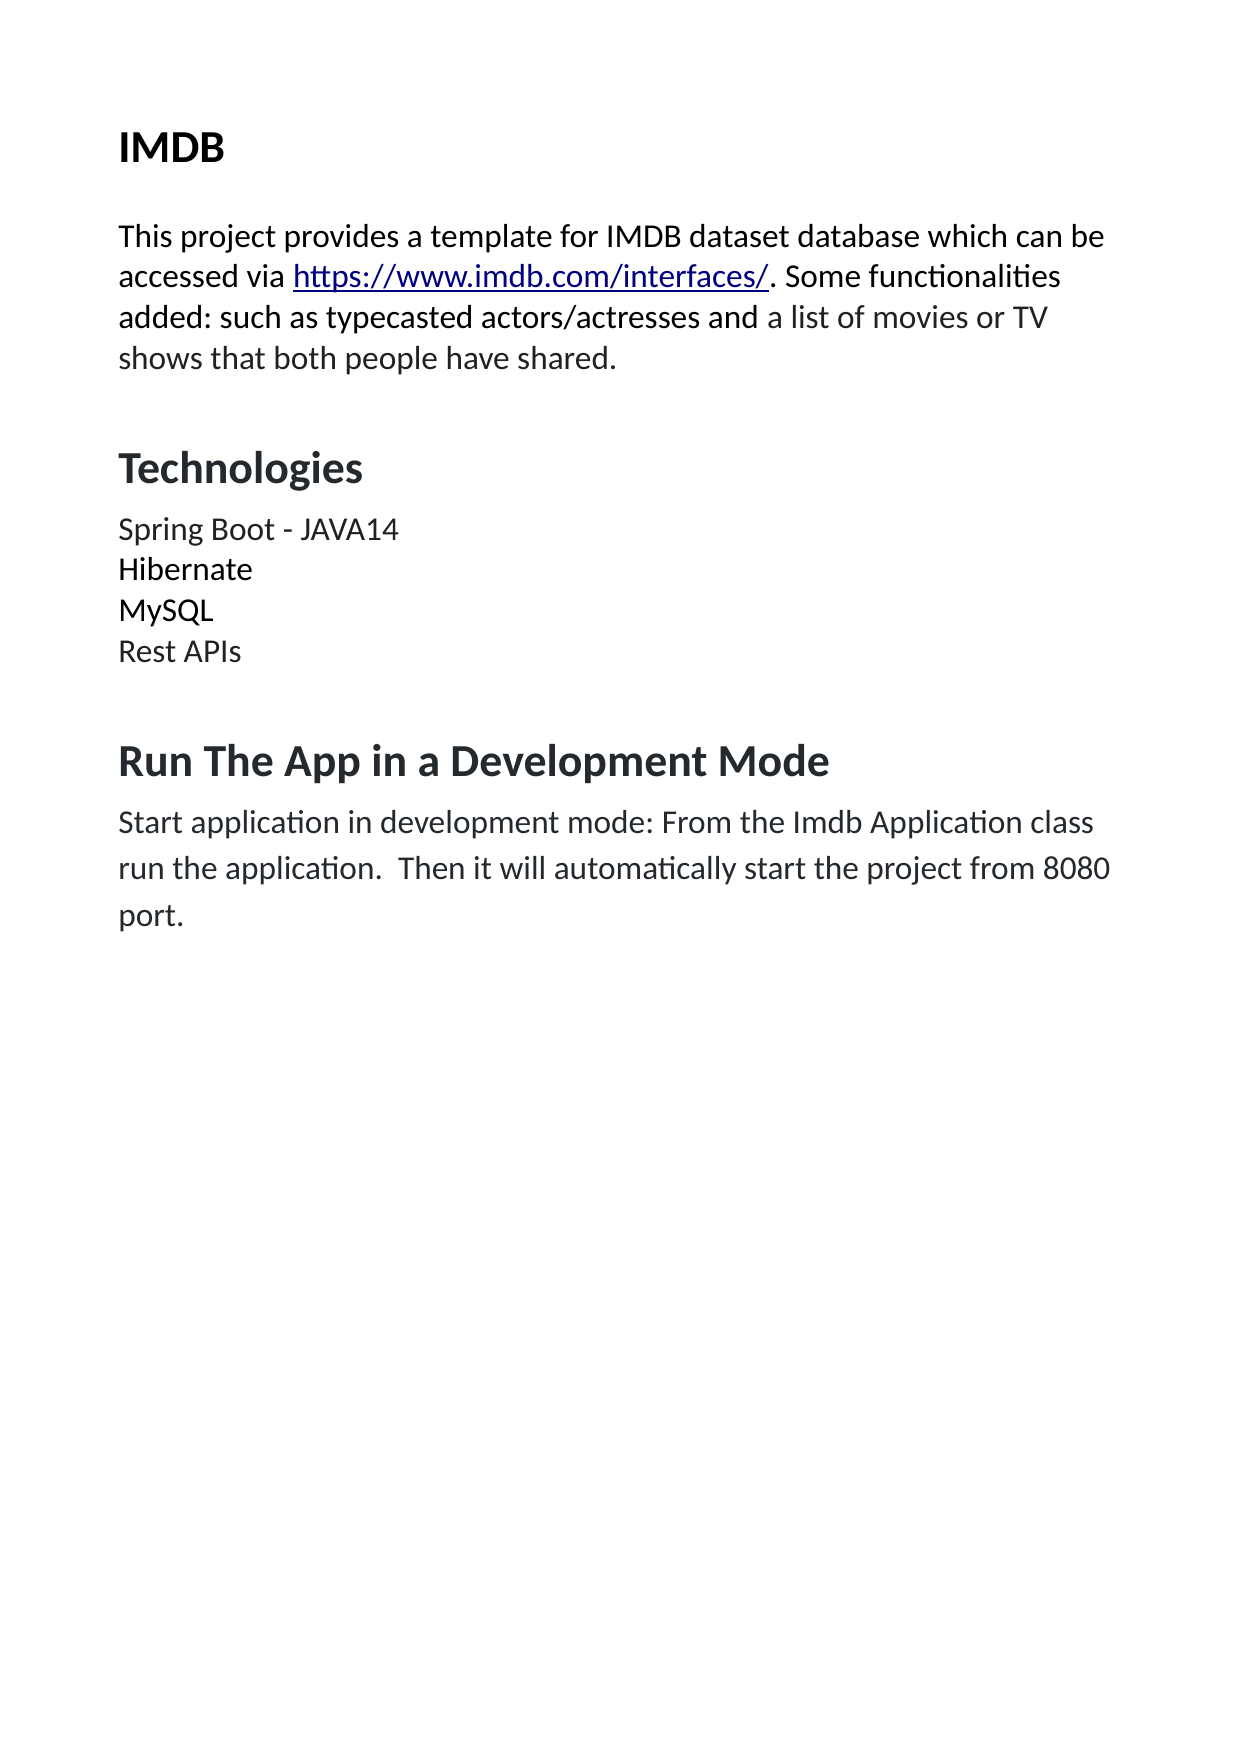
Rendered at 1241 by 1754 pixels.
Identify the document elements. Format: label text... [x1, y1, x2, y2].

subtitle Run The App in a Development Mode [118, 732, 1122, 788]
text Rest APIs [118, 630, 1122, 671]
text Start application in development mode: From the Imdb Application class run the application. Then it will automatically start the project from 8080 port. [118, 801, 1122, 935]
text Spring Boot - JAVA14 [118, 508, 1122, 548]
text Hibernate [118, 548, 1122, 589]
text MySQL [118, 589, 1122, 630]
text This project provides a template for IMDB dataset database which can be accessed via https://www.imdb.com/interfaces/. Some functionalities added: such as typecasted actors/actresses and a list of movies or TV shows that both people have shared. [118, 215, 1122, 378]
text IMDB [118, 118, 1122, 174]
subtitle Technologies [118, 439, 1122, 495]
